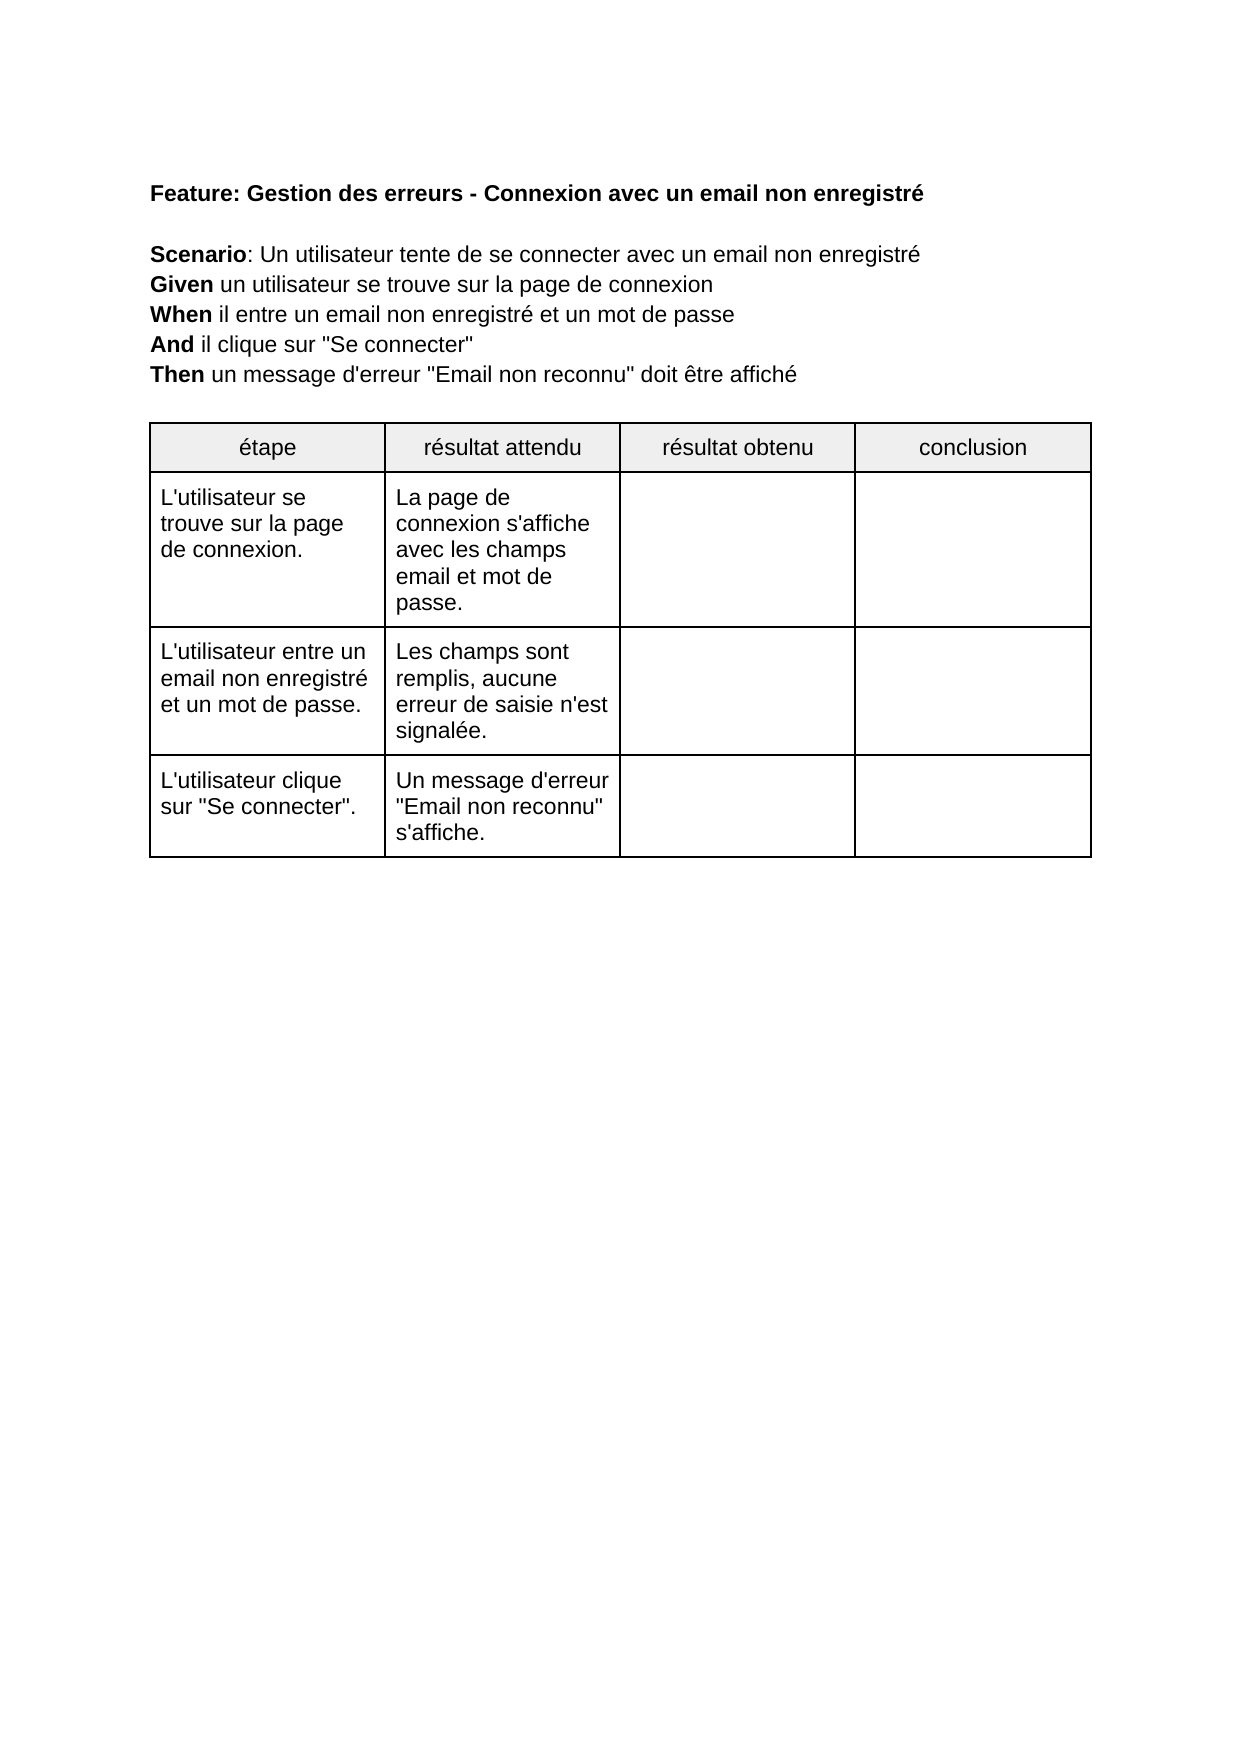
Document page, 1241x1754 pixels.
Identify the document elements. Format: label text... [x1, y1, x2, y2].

table_cell [621, 756, 854, 856]
table_cell La page de connexion s'affiche avec les champs email et mot de passe. [386, 473, 619, 626]
table_cell [621, 473, 854, 626]
table_header étape [151, 424, 384, 471]
text Given un utilisateur se trouve sur la page de connexion [150, 271, 1090, 297]
table_cell L'utilisateur entre un email non enregistré et un mot de passe. [151, 628, 384, 754]
table_cell [856, 756, 1090, 856]
table_cell Un message d'erreur "Email non reconnu" s'affiche. [386, 756, 619, 856]
table_cell Les champs sont remplis, aucune erreur de saisie n'est signalée. [386, 628, 619, 754]
table_cell L'utilisateur clique sur "Se connecter". [151, 756, 384, 856]
text Feature: Gestion des erreurs - Connexion avec un email non enregistré [150, 180, 1090, 207]
text When il entre un email non enregistré et un mot de passe [150, 301, 1090, 327]
table_header résultat attendu [386, 424, 619, 471]
table_cell [856, 473, 1090, 626]
text Scenario: Un utilisateur tente de se connecter avec un email non enregistré [150, 241, 1090, 267]
table_cell [856, 628, 1090, 754]
table_cell [621, 628, 854, 754]
table_header résultat obtenu [621, 424, 854, 471]
table_cell L'utilisateur se trouve sur la page de connexion. [151, 473, 384, 626]
text And il clique sur "Se connecter" [150, 331, 1090, 358]
text Then un message d'erreur "Email non reconnu" doit être affiché [150, 361, 1090, 388]
table_header conclusion [856, 424, 1090, 471]
